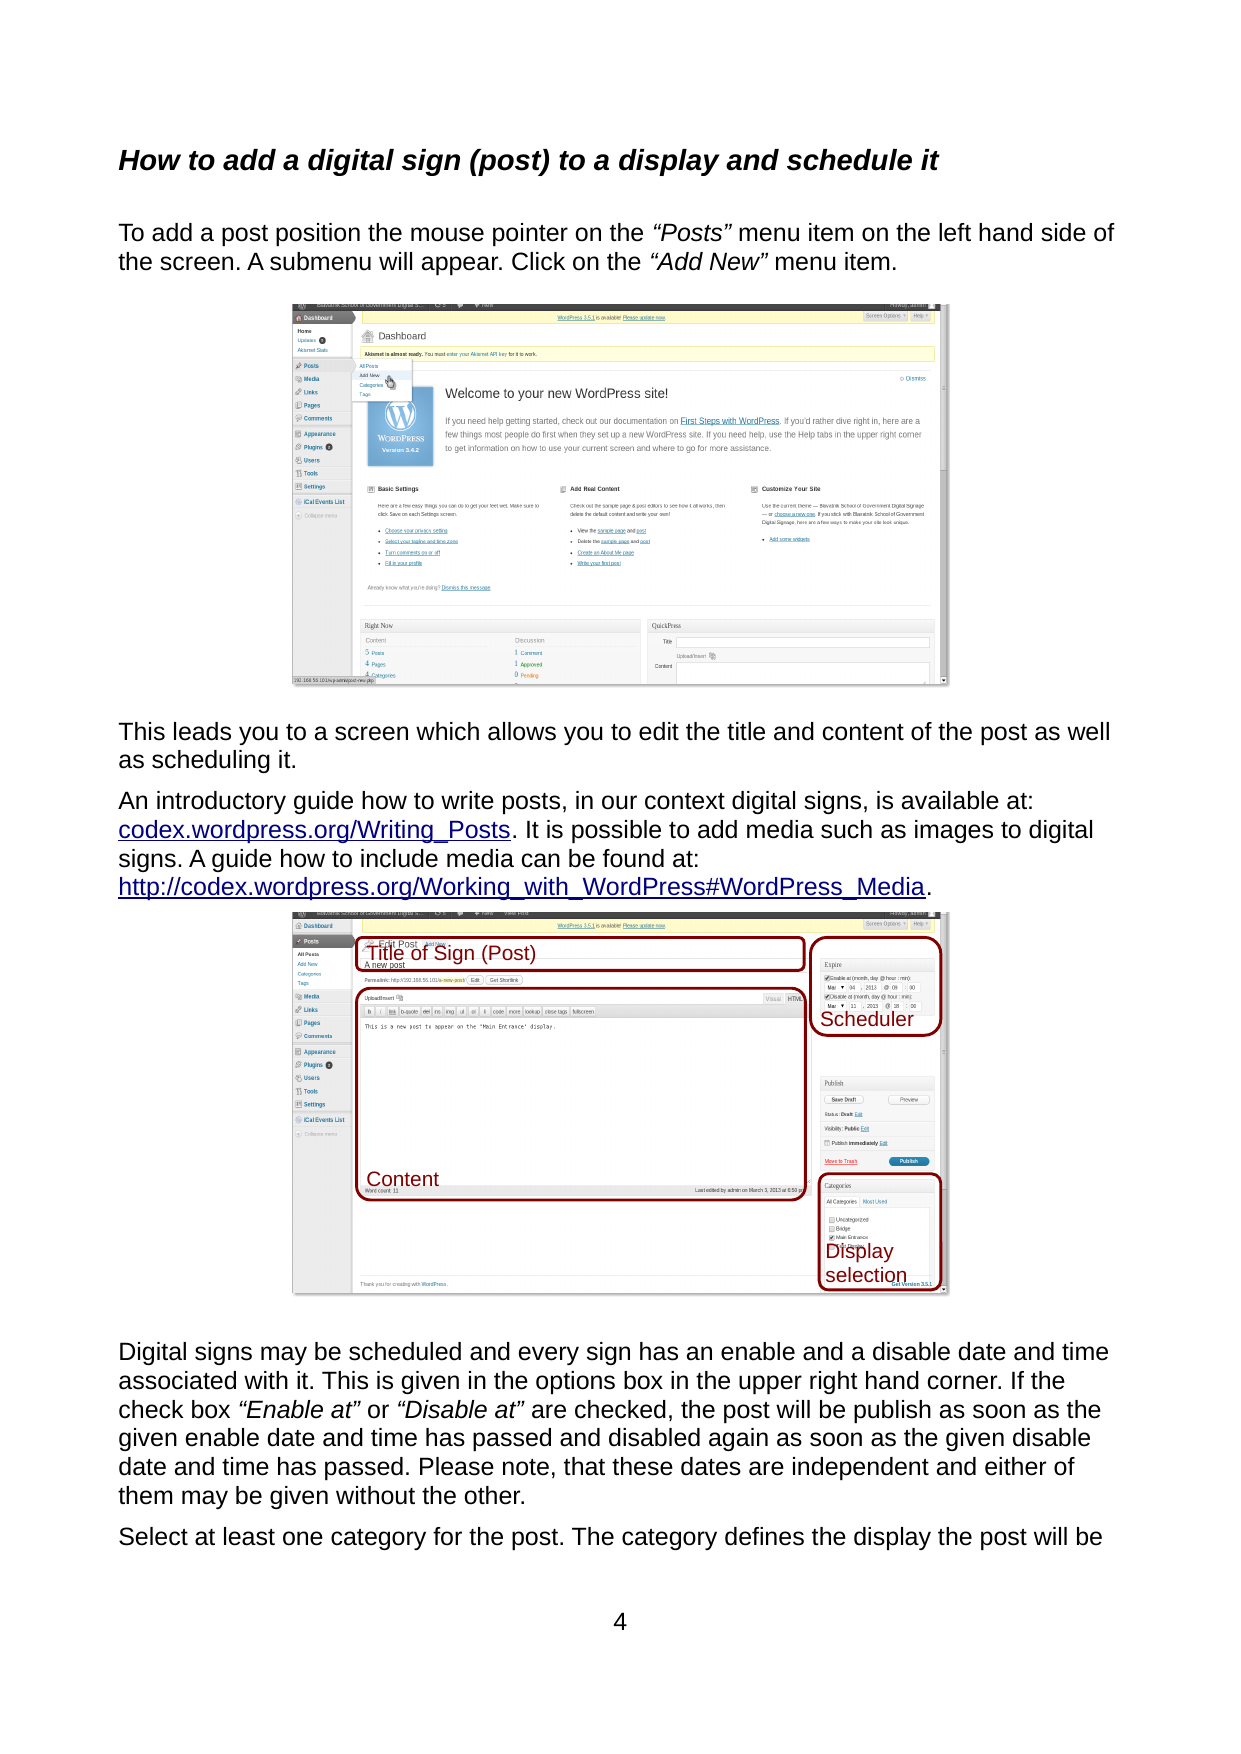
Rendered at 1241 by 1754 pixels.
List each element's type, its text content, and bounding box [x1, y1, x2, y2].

picture [290, 304, 951, 688]
picture [290, 912, 951, 1297]
text To add a post position the mouse pointer on the “Posts” menu item on the left hand side of the screen. A submenu will appear. Click on the “Add New” menu item. [118, 218, 1122, 275]
text Digital signs may be scheduled and every sign has an enable and a disable date and time associated with it. This is given in the options box in the upper right hand corner. If the check box “Enable at” or “Disable at” are checked, the post will be publish as soon as the given enable date and time has passed and disabled again as soon as the given disable date and time has passed. Please note, that these dates are independent and either of them may be given without the other. [118, 1337, 1122, 1510]
subtitle How to add a digital sign (post) to a display and schedule it [118, 143, 1122, 177]
text This leads you to a screen which allows you to edit the title and content of the post as well as scheduling it. [118, 717, 1122, 774]
text An introductory guide how to write posts, in our context digital signs, is available at: codex.wordpress.org/Writing_Posts. It is possible to add media such as images to digital signs. A guide how to include media can be found at: http://codex.wordpress.org/Working_with_WordPress#WordPress_Media. [118, 786, 1122, 901]
text Select at least one category for the post. The category defines the display the post will be [118, 1521, 1122, 1550]
